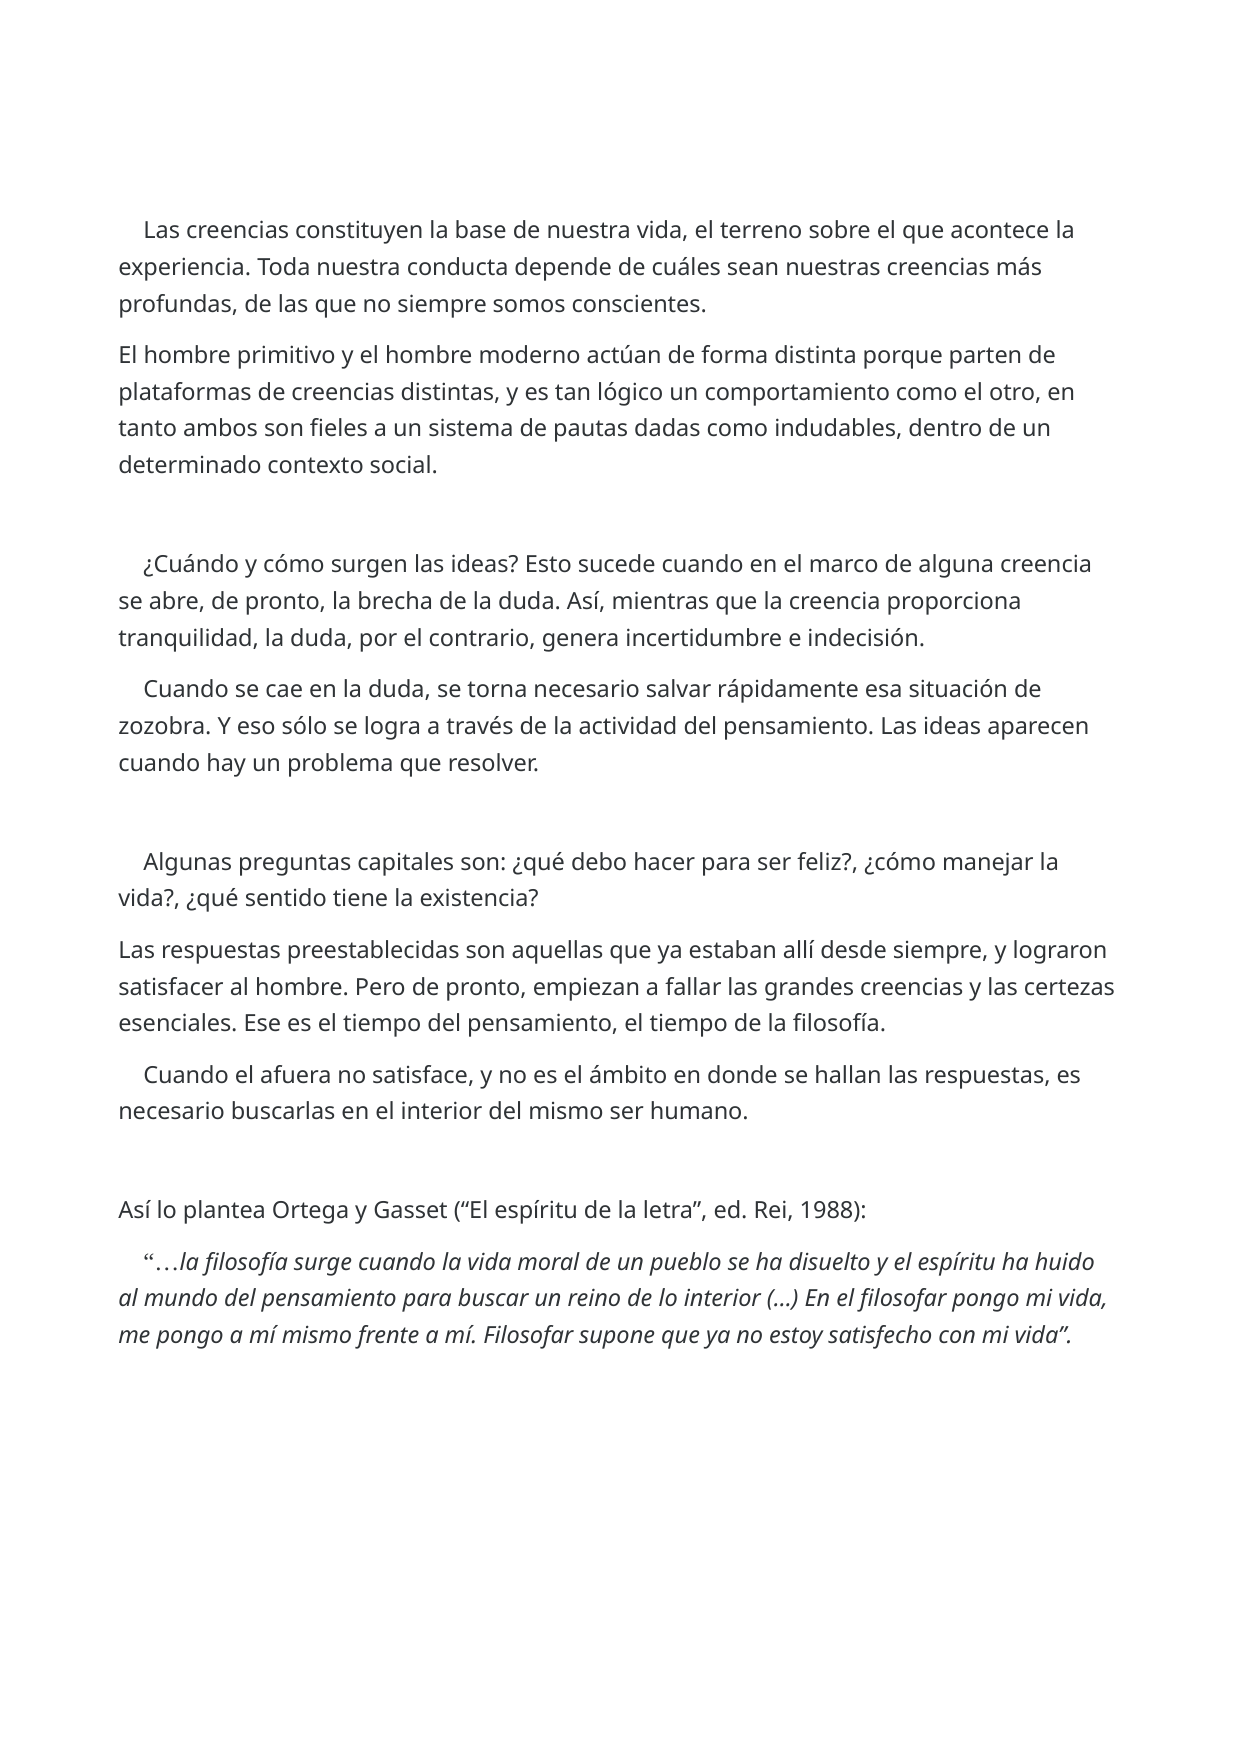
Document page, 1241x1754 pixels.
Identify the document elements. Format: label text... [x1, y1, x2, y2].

text Cuando el afuera no satisface, y no es el ámbito en donde se hallan las respuestas, es necesario buscarlas en el interior del mismo ser humano. [118, 1058, 1122, 1127]
text Cuando se cae en la duda, se torna necesario salvar rápidamente esa situación de zozobra. Y eso sólo se logra a través de la actividad del pensamiento. Las ideas aparecen cuando hay un problema que resolver. [118, 672, 1122, 778]
text Así lo plantea Ortega y Gasset (“El espíritu de la letra”, ed. Rei, 1988): [118, 1194, 1122, 1226]
text “…la filosofía surge cuando la vida moral de un pueblo se ha disuelto y el espíritu ha huido al mundo del pensamiento para buscar un reino de lo interior (…) En el filosofar pongo mi vida, me pongo a mí mismo frente a mí. Filosofar supone que ya no estoy satisfecho con mi vida”. [118, 1245, 1122, 1351]
text Las creencias constituyen la base de nuestra vida, el terreno sobre el que acontece la experiencia. Toda nuestra conducta depende de cuáles sean nuestras creencias más profundas, de las que no siempre somos conscientes. [118, 213, 1122, 319]
text El hombre primitivo y el hombre moderno actúan de forma distinta porque parten de plataformas de creencias distintas, y es tan lógico un comportamiento como el otro, en tanto ambos son fieles a un sistema de pautas dadas como indudables, dentro de un determinado contexto social. [118, 338, 1122, 481]
text Las respuestas preestablecidas son aquellas que ya estaban allí desde siempre, y lograron satisfacer al hombre. Pero de pronto, empiezan a fallar las grandes creencias y las certezas esenciales. Ese es el tiempo del pensamiento, el tiempo de la filosofía. [118, 933, 1122, 1038]
text Algunas preguntas capitales son: ¿qué debo hacer para ser feliz?, ¿cómo manejar la vida?, ¿qué sentido tiene la existencia? [118, 845, 1122, 914]
text ¿Cuándo y cómo surgen las ideas? Esto sucede cuando en el marco de alguna creencia se abre, de pronto, la brecha de la duda. Así, mientras que la creencia proporciona tranquilidad, la duda, por el contrario, genera incertidumbre e indecisión. [118, 547, 1122, 653]
